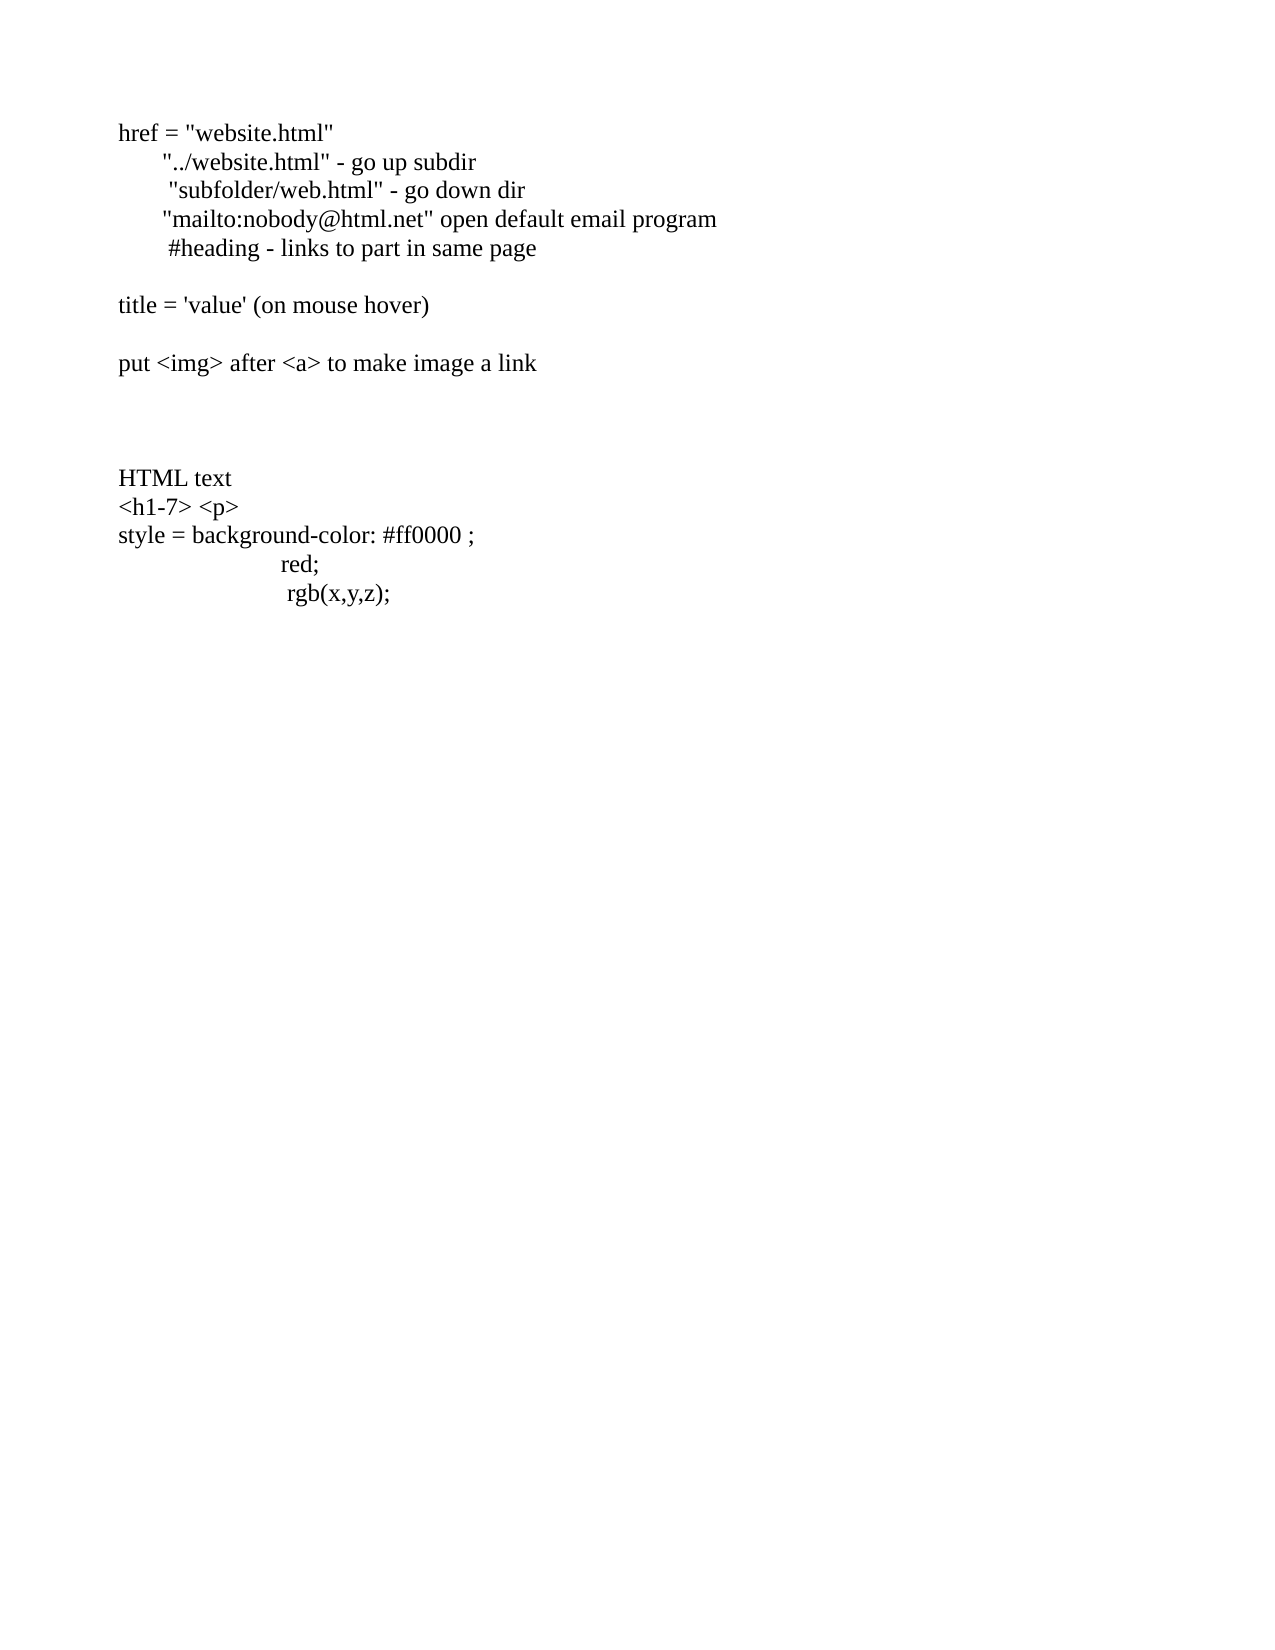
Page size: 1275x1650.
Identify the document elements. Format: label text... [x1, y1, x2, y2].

text put <img> after <a> to make image a link [118, 348, 1157, 377]
text title = 'value' (on mouse hover) [118, 291, 1157, 319]
text #heading - links to part in same page [118, 233, 1157, 262]
text HTML text [118, 463, 1157, 492]
text "subfolder/web.html" - go down dir [118, 176, 1157, 204]
text "mailto:nobody@html.net" open default email program [118, 204, 1157, 233]
text red; [118, 549, 1157, 578]
text href = "website.html" [118, 118, 1157, 147]
text "../website.html" - go up subdir [118, 147, 1157, 176]
text style = background-color: #ff0000 ; [118, 521, 1157, 549]
text rgb(x,y,z); [118, 578, 1157, 607]
text <h1-7> <p> [118, 492, 1157, 521]
